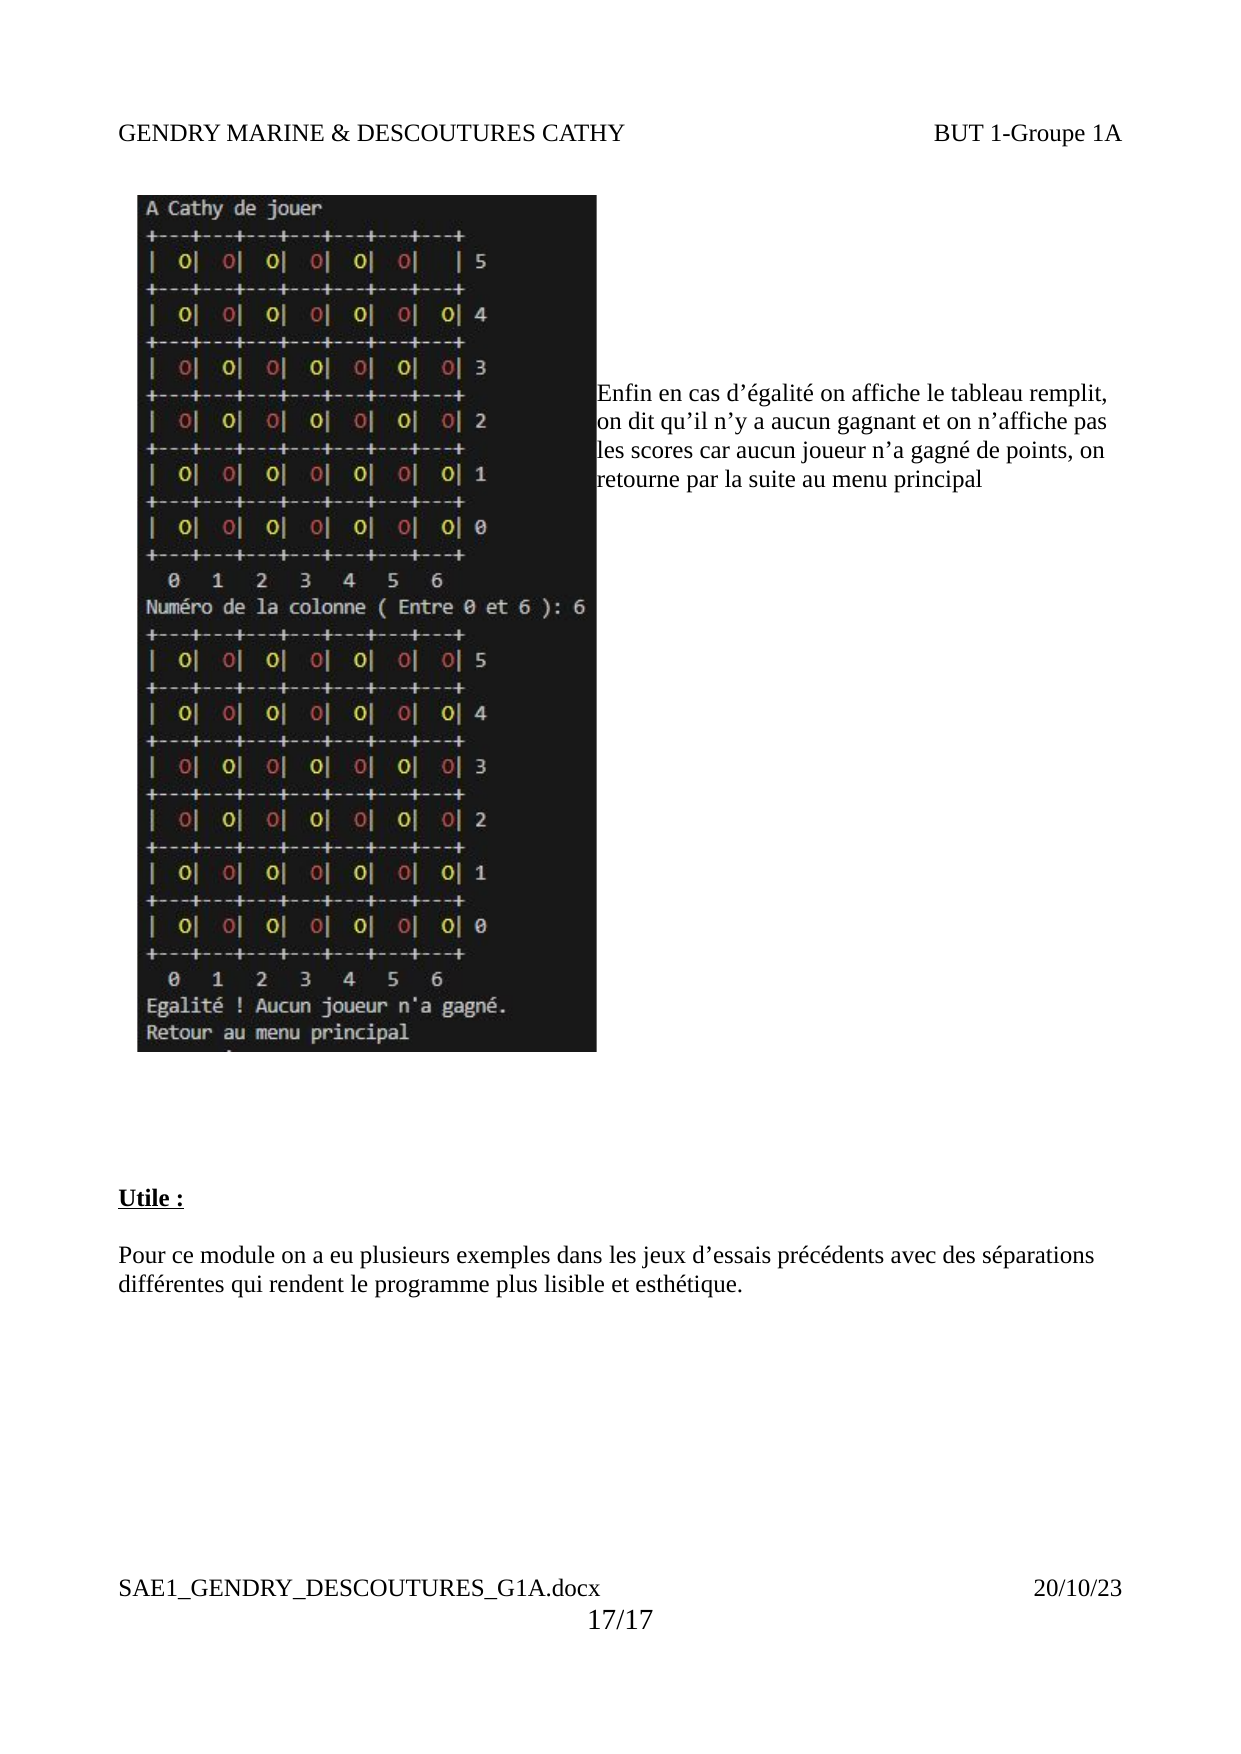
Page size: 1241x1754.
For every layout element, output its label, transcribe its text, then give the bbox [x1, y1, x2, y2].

text Utile : [118, 1183, 1122, 1211]
text Enfin en cas d’égalité on affiche le tableau remplit, on dit qu’il n’y a aucun gagnant et on n’affiche pas les scores car aucun joueur n’a gagné de points, on retourne par la suite au menu principal [597, 378, 1122, 493]
picture [137, 195, 597, 1052]
text Pour ce module on a eu plusieurs exemples dans les jeux d’essais précédents avec des séparations différentes qui rendent le programme plus lisible et esthétique. [118, 1240, 1122, 1298]
